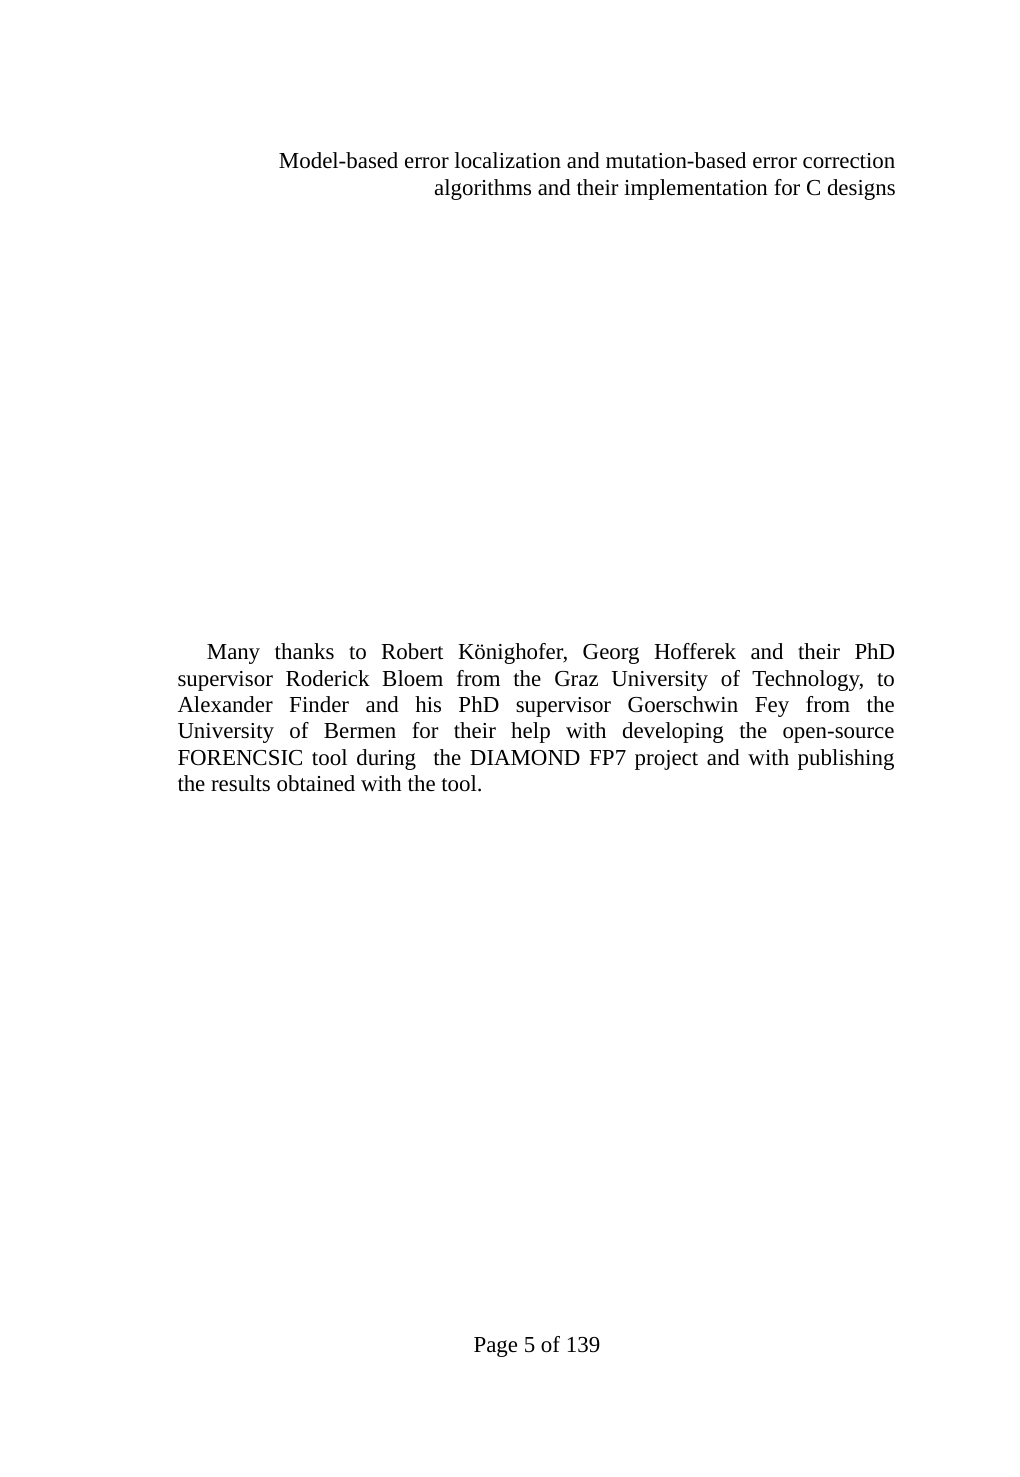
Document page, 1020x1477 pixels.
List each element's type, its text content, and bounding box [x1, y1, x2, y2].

text Many thanks to Robert Könighofer, Georg Hofferek and their PhD supervisor Roderick Bloem from the Graz University of Technology, to Alexander Finder and his PhD supervisor Goerschwin Fey from the University of Bermen for their help with developing the open-source FORENCSIC tool during the DIAMOND FP7 project and with publishing the results obtained with the tool. [177, 638, 896, 796]
